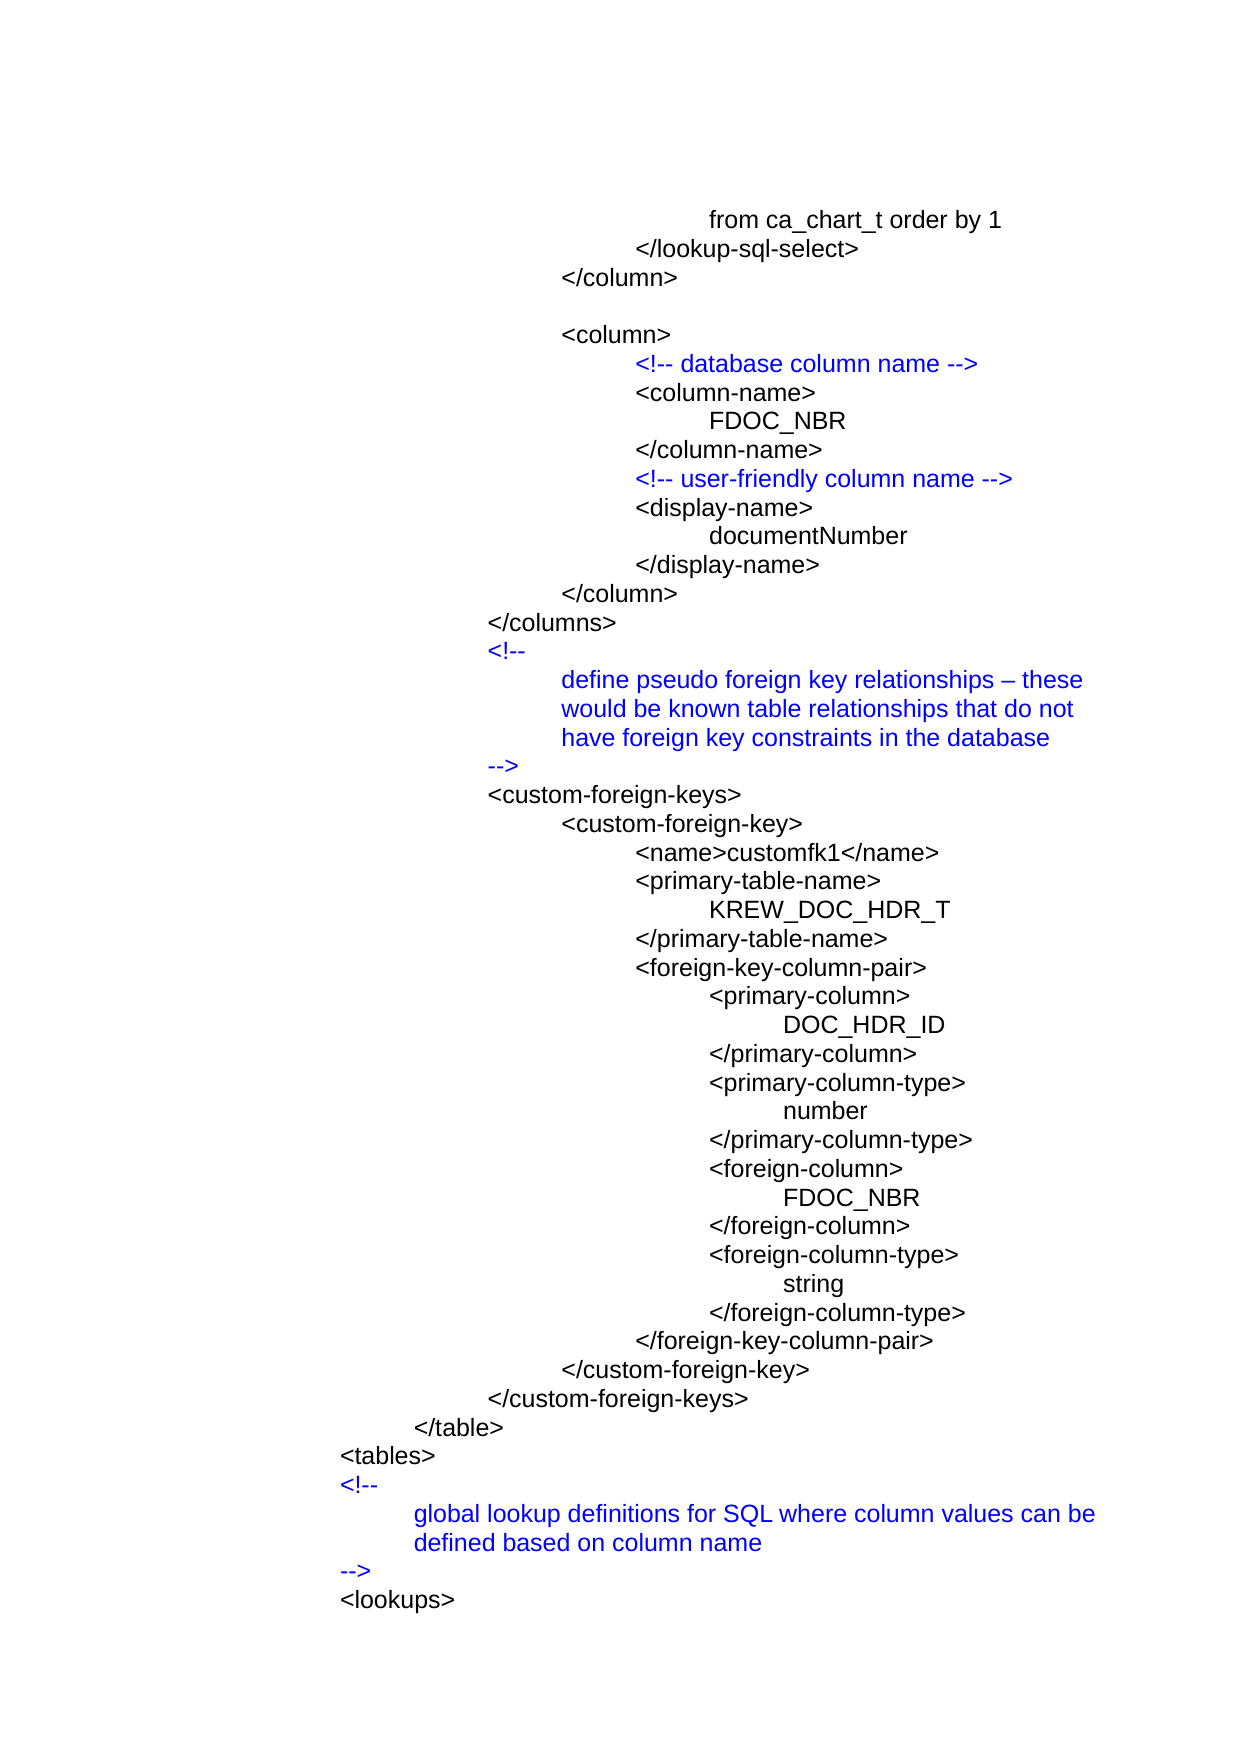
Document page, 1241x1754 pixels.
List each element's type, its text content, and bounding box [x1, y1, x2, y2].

text global lookup definitions for SQL where column values can be defined based on column name [118, 1499, 1122, 1556]
text KREW_DOC_HDR_T [118, 895, 1122, 924]
text </columns> [118, 608, 1122, 636]
text </column> [118, 263, 1122, 291]
text from ca_chart_t order by 1 [118, 205, 1122, 234]
text <column-name> [118, 378, 1122, 406]
text </column> [118, 579, 1122, 608]
text <!-- [118, 636, 1122, 665]
text define pseudo foreign key relationships – these would be known table relationships that do not [118, 665, 1122, 723]
text string [118, 1269, 1122, 1298]
text </primary-column-type> [118, 1125, 1122, 1154]
text <foreign-column> [118, 1154, 1122, 1183]
text <primary-table-name> [118, 866, 1122, 895]
text </custom-foreign-key> [118, 1355, 1122, 1384]
text </lookup-sql-select> [118, 234, 1122, 263]
text </foreign-key-column-pair> [118, 1326, 1122, 1355]
text </foreign-column-type> [118, 1298, 1122, 1326]
text <custom-foreign-keys> [118, 780, 1122, 809]
text </primary-table-name> [118, 924, 1122, 953]
text <foreign-key-column-pair> [118, 953, 1122, 981]
text </custom-foreign-keys> [118, 1384, 1122, 1413]
text DOC_HDR_ID [118, 1010, 1122, 1039]
text have foreign key constraints in the database [118, 723, 1122, 751]
text <tables> [118, 1441, 1122, 1470]
text <primary-column> [118, 981, 1122, 1010]
text number [118, 1096, 1122, 1125]
text <foreign-column-type> [118, 1240, 1122, 1269]
text <!-- [118, 1470, 1122, 1499]
text </primary-column> [118, 1039, 1122, 1068]
text --> [118, 751, 1122, 780]
text <lookups> [118, 1585, 1122, 1614]
text <column> [118, 320, 1122, 349]
text <!-- user-friendly column name --> [118, 464, 1122, 493]
text <primary-column-type> [118, 1068, 1122, 1096]
text <!-- database column name --> [118, 349, 1122, 378]
text <custom-foreign-key> [118, 809, 1122, 838]
text </column-name> [118, 435, 1122, 464]
text </foreign-column> [118, 1211, 1122, 1240]
text documentNumber [118, 521, 1122, 550]
text FDOC_NBR [118, 1183, 1122, 1211]
text <display-name> [118, 493, 1122, 521]
text </display-name> [118, 550, 1122, 579]
text <name>customfk1</name> [118, 838, 1122, 866]
text FDOC_NBR [118, 406, 1122, 435]
text --> [118, 1556, 1122, 1585]
text </table> [118, 1413, 1122, 1441]
